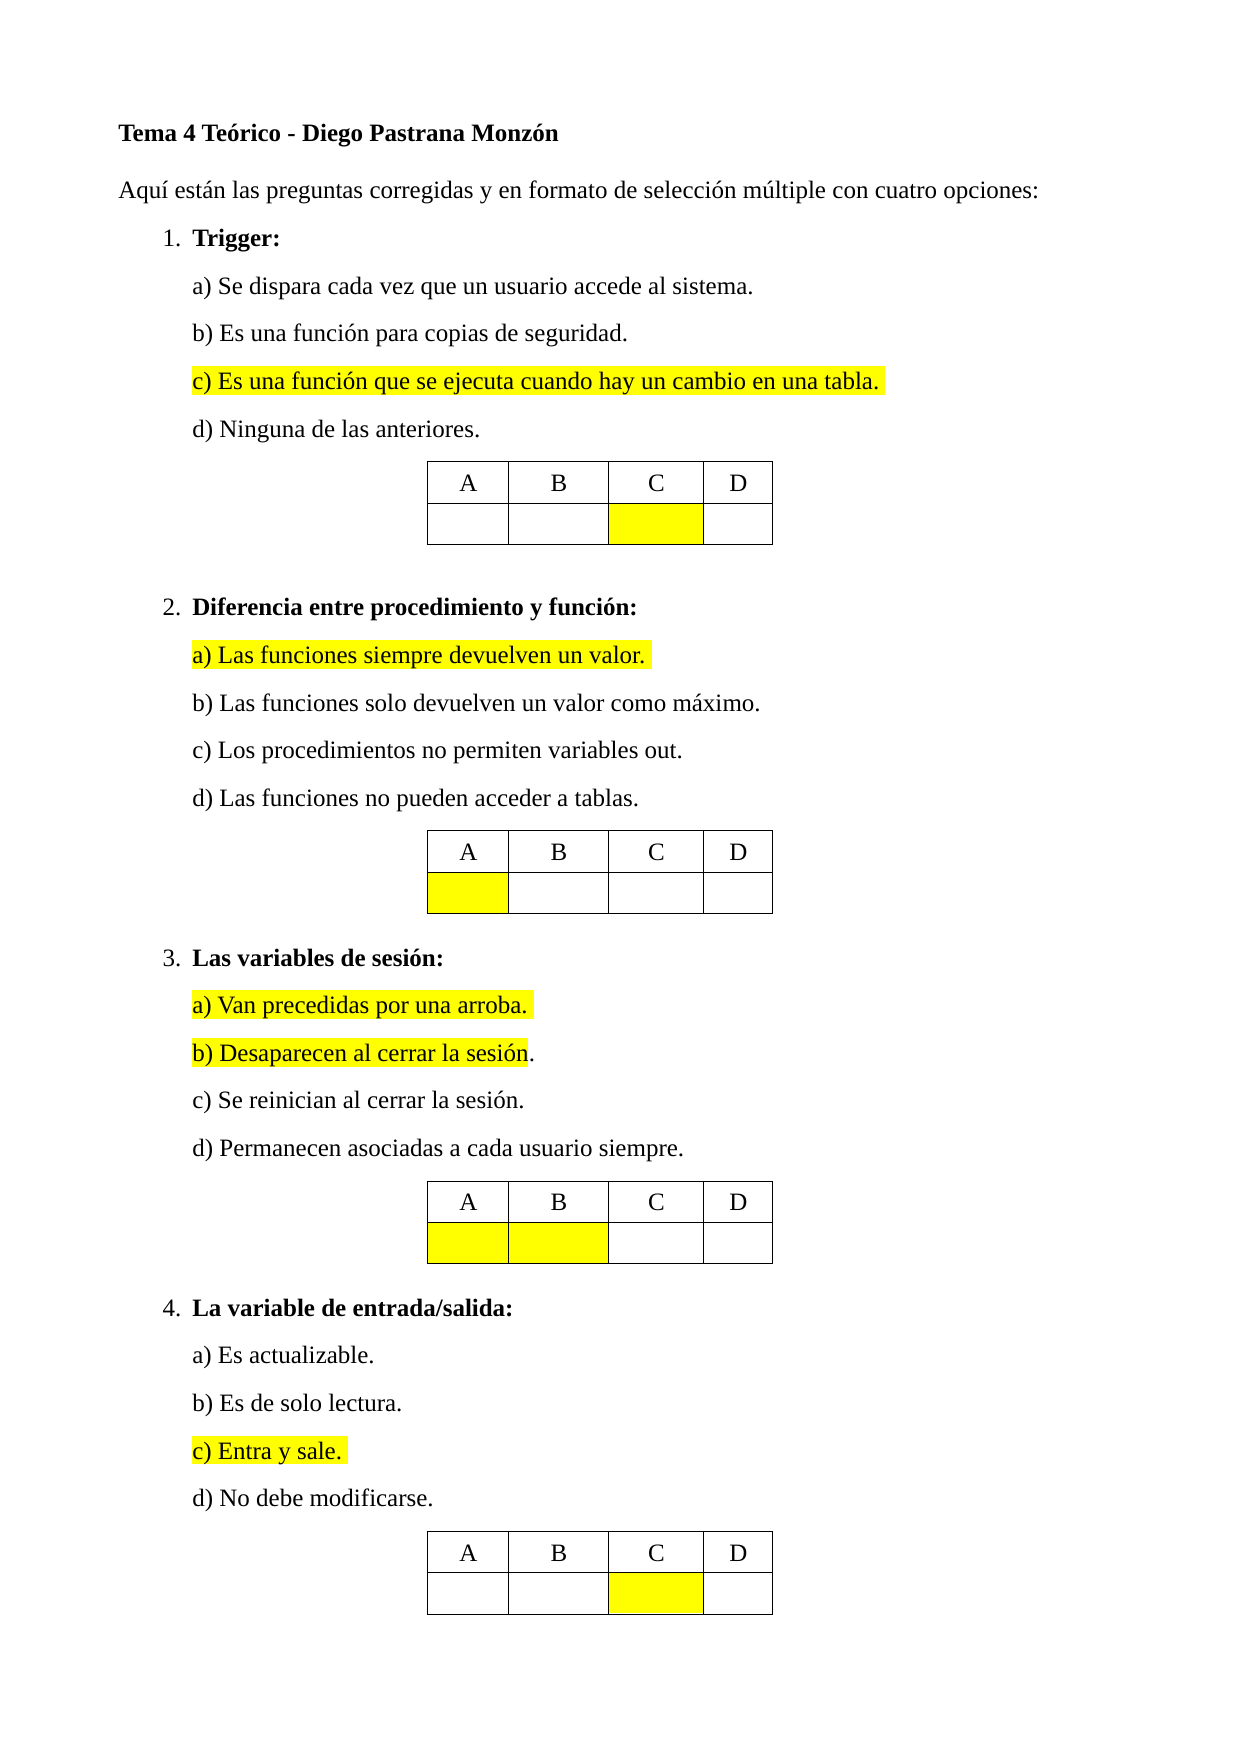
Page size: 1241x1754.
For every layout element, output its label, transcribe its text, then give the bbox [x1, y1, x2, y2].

table_header B [509, 831, 608, 872]
table_cell [509, 1573, 608, 1613]
table_cell [704, 504, 772, 544]
list d) No debe modificarse. [162, 1483, 1122, 1512]
table_cell [609, 1573, 703, 1613]
table_header C [609, 462, 703, 502]
table_header C [609, 1532, 703, 1572]
table_cell [609, 1223, 703, 1263]
list a) Se dispara cada vez que un usuario accede al sistema. [162, 271, 1122, 299]
table_header A [428, 1182, 508, 1222]
list La variable de entrada/salida: [162, 1293, 1122, 1322]
list c) Entra y sale. [162, 1436, 1122, 1464]
table_header D [704, 1532, 772, 1572]
list d) Las funciones no pueden acceder a tablas. [162, 783, 1122, 812]
list a) Las funciones siempre devuelven un valor. [162, 640, 1122, 669]
table_cell [428, 1223, 508, 1263]
list d) Ninguna de las anteriores. [162, 414, 1122, 442]
list Diferencia entre procedimiento y función: [162, 592, 1122, 621]
table_header A [428, 462, 508, 502]
list c) Los procedimientos no permiten variables out. [162, 735, 1122, 764]
table_cell [509, 504, 608, 544]
list Trigger: [162, 223, 1122, 252]
table_header A [428, 1532, 508, 1572]
table_header B [509, 1182, 608, 1222]
table_cell [509, 1223, 608, 1263]
text Tema 4 Teórico - Diego Pastrana Monzón [118, 118, 1122, 147]
table_header C [609, 1182, 703, 1222]
table_cell [428, 1573, 508, 1613]
table_cell [609, 873, 703, 913]
table_cell [704, 1573, 772, 1613]
list a) Es actualizable. [162, 1341, 1122, 1369]
list b) Las funciones solo devuelven un valor como máximo. [162, 688, 1122, 716]
list c) Es una función que se ejecuta cuando hay un cambio en una tabla. [162, 366, 1122, 395]
table_header B [509, 462, 608, 502]
list d) Permanecen asociadas a cada usuario siempre. [162, 1133, 1122, 1162]
table_header C [609, 831, 703, 872]
table_cell [428, 504, 508, 544]
table_header D [704, 462, 772, 502]
table_header B [509, 1532, 608, 1572]
list b) Es una función para copias de seguridad. [162, 318, 1122, 347]
table_header A [428, 831, 508, 872]
list c) Se reinician al cerrar la sesión. [162, 1086, 1122, 1114]
table_cell [609, 504, 703, 544]
table_header D [704, 1182, 772, 1222]
list b) Es de solo lectura. [162, 1388, 1122, 1417]
table_cell [428, 873, 508, 913]
table_cell [509, 873, 608, 913]
list b) Desaparecen al cerrar la sesión. [162, 1038, 1122, 1067]
table_cell [704, 1223, 772, 1263]
text Aquí están las preguntas corregidas y en formato de selección múltiple con cuatro opciones: [118, 176, 1122, 204]
list a) Van precedidas por una arroba. [162, 990, 1122, 1019]
table_header D [704, 831, 772, 872]
list Las variables de sesión: [162, 943, 1122, 971]
table_cell [704, 873, 772, 913]
